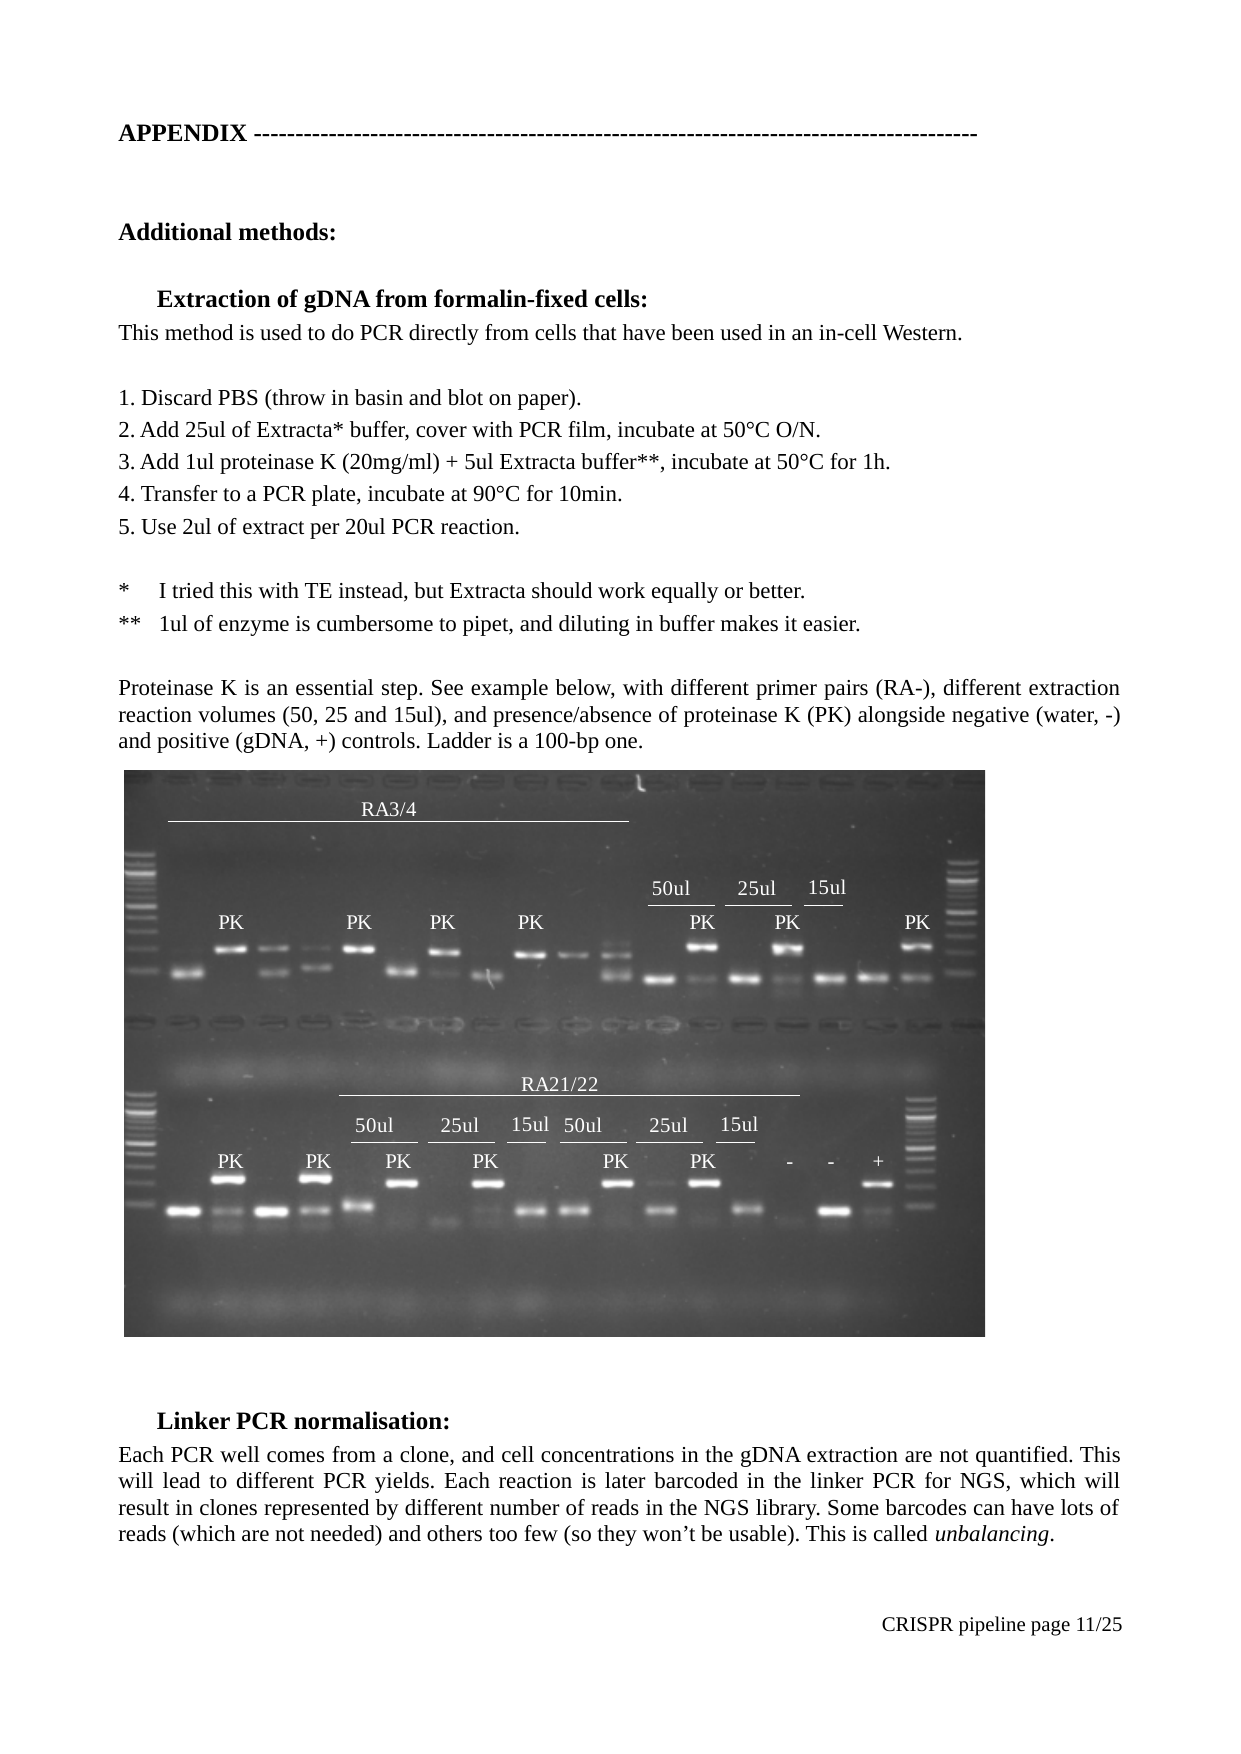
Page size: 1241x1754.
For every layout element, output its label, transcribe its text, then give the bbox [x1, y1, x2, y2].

text Each PCR well comes from a clone, and cell concentrations in the gDNA extraction are not quantified. This will lead to different PCR yields. Each reaction is later barcoded in the linker PCR for NGS, which will result in clones represented by different number of reads in the NGS library. Some barcodes can have lots of reads (which are not needed) and others too few (so they won’t be usable). This is called unbalancing. [118, 1441, 1122, 1546]
title Extraction of gDNA from formalin-fixed cells: [157, 284, 1122, 313]
title Linker PCR normalisation: [157, 1406, 1122, 1435]
text 1. Discard PBS (throw in basin and blot on paper). [118, 384, 1122, 410]
text Proteinase K is an essential step. See example below, with different primer pairs (RA-), different extraction reaction volumes (50, 25 and 15ul), and presence/absence of proteinase K (PK) alongside negative (water, -) and positive (gDNA, +) controls. Ladder is a 100-bp one. [118, 674, 1122, 753]
title Additional methods: [118, 217, 1122, 246]
title APPENDIX --------------------------------------------------------------------------------------- [118, 118, 1122, 147]
text ** 1ul of enzyme is cumbersome to pipet, and diluting in buffer makes it easier. [118, 610, 1122, 636]
text 3. Add 1ul proteinase K (20mg/ml) + 5ul Extracta buffer**, incubate at 50°C for 1h. [118, 448, 1122, 474]
text 5. Use 2ul of extract per 20ul PCR reaction. [118, 513, 1122, 539]
text 4. Transfer to a PCR plate, incubate at 90°C for 10min. [118, 481, 1122, 507]
text * I tried this with TE instead, but Extracta should work equally or better. [118, 577, 1122, 604]
text This method is used to do PCR directly from cells that have been used in an in-cell Western. [118, 319, 1122, 345]
text 2. Add 25ul of Extracta* buffer, cover with PCR film, incubate at 50°C O/N. [118, 416, 1122, 442]
